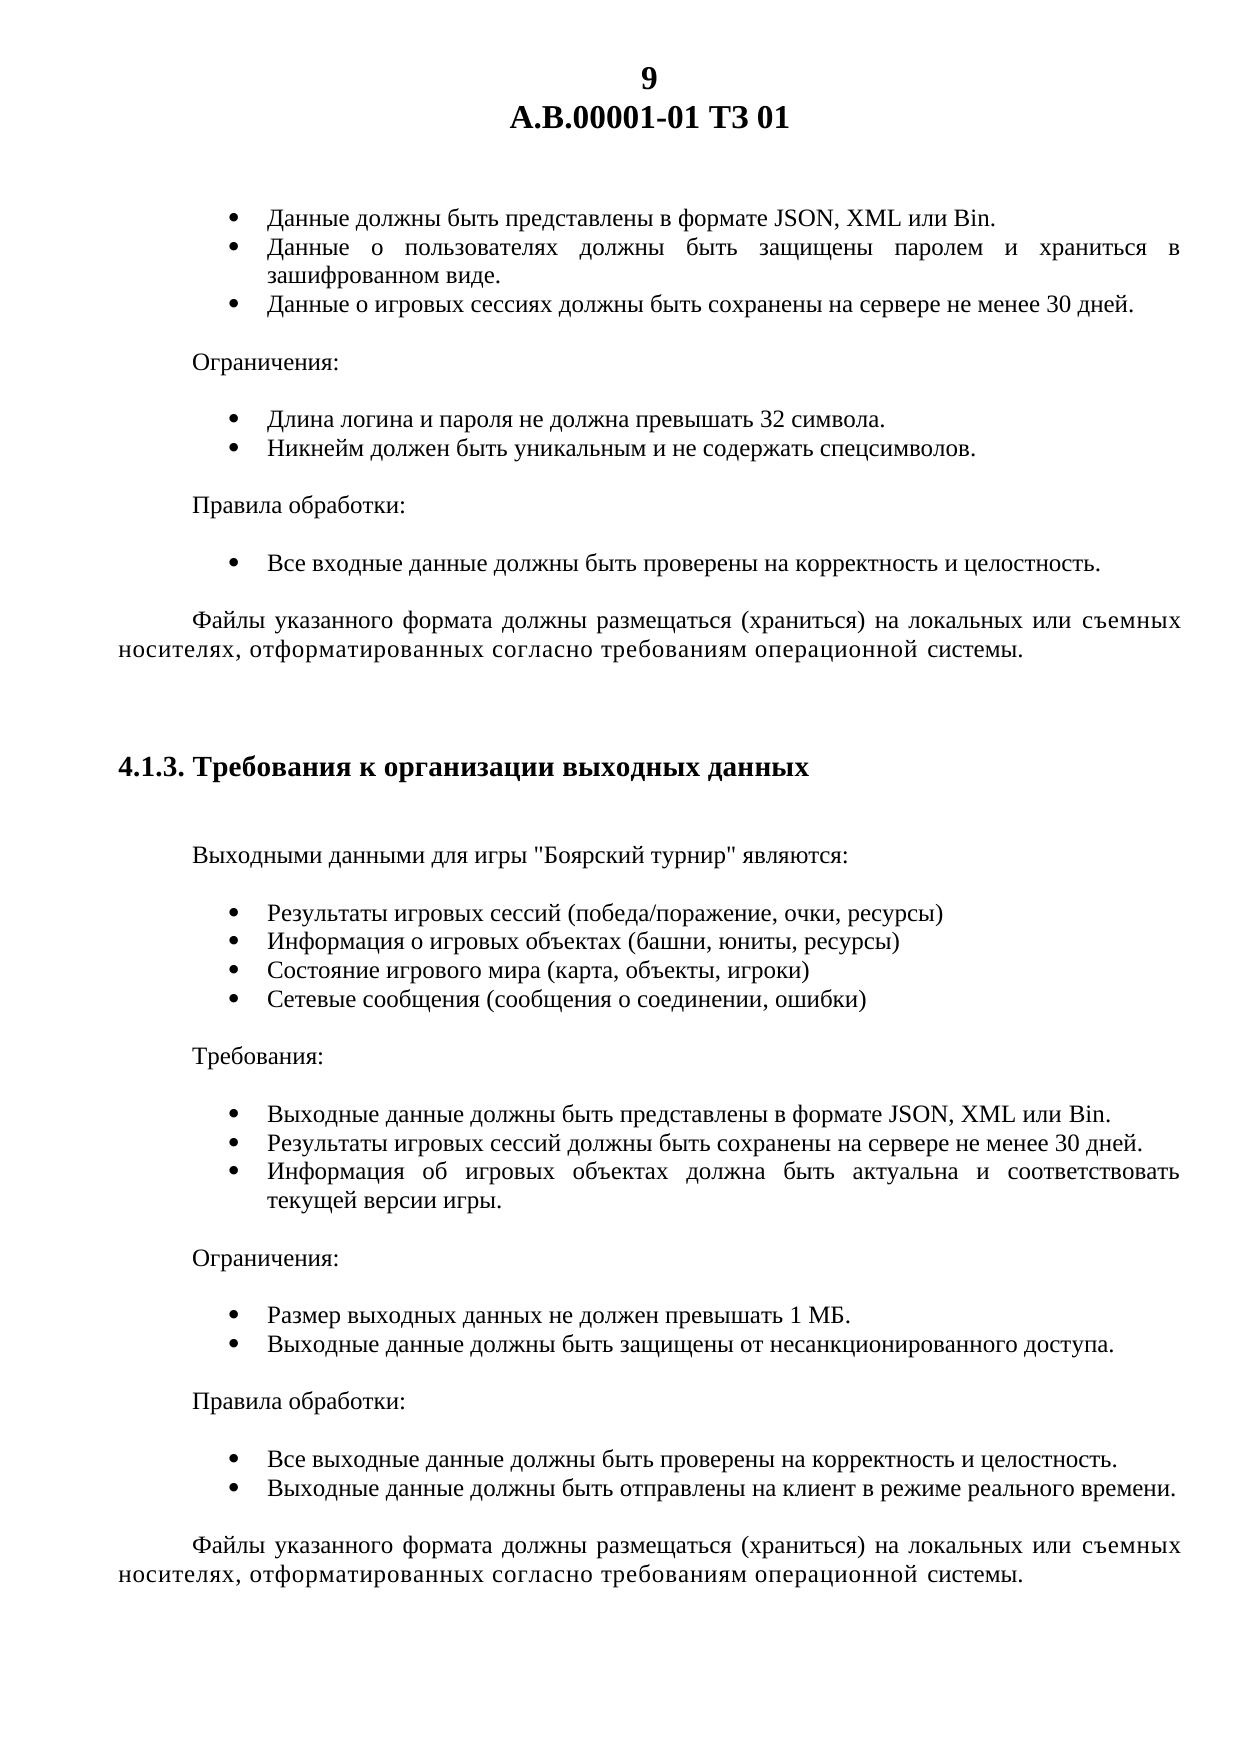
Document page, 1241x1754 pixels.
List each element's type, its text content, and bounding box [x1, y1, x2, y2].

list Все входные данные должны быть проверены на корректность и целостность. [229, 548, 1181, 577]
list Выходные данные должны быть отправлены на клиент в режиме реального времени. [229, 1473, 1181, 1501]
text Ограничения: [118, 347, 1181, 375]
list Выходные данные должны быть защищены от несанкционированного доступа. [229, 1329, 1181, 1358]
list Информация об игровых объектах должна быть актуальна и соответствовать текущей версии игры. [229, 1156, 1181, 1214]
list Результаты игровых сессий должны быть сохранены на сервере не менее 30 дней. [229, 1128, 1181, 1156]
list Результаты игровых сессий (победа/поражение, очки, ресурсы) [229, 898, 1181, 926]
list Длина логина и пароля не должна превышать 32 символа. [229, 404, 1181, 433]
text Правила обработки: [118, 490, 1181, 519]
list Данные о пользователях должны быть защищены паролем и храниться в зашифрованном виде. [229, 232, 1181, 289]
text Правила обработки: [118, 1386, 1181, 1415]
list Данные о игровых сессиях должны быть сохранены на сервере не менее 30 дней. [229, 289, 1181, 318]
list Информация о игровых объектах (башни, юниты, ресурсы) [229, 926, 1181, 955]
list Размер выходных данных не должен превышать 1 МБ. [229, 1300, 1181, 1329]
text Выходными данными для игры "Боярский турнир" являются: [118, 840, 1181, 869]
subtitle Требования к организации выходных данных [118, 749, 1181, 783]
text Файлы указанного формата должны размещаться (храниться) на локальных или съемных носителях, отформатированных согласно требованиям операционной системы. [118, 1530, 1181, 1588]
list Состояние игрового мира (карта, объекты, игроки) [229, 955, 1181, 984]
list Данные должны быть представлены в формате JSON, XML или Bin. [229, 203, 1181, 232]
text Ограничения: [118, 1243, 1181, 1271]
text Файлы указанного формата должны размещаться (храниться) на локальных или съемных носителях, отформатированных согласно требованиям операционной системы. [118, 605, 1181, 663]
text Требования: [118, 1041, 1181, 1070]
list Выходные данные должны быть представлены в формате JSON, XML или Bin. [229, 1099, 1181, 1128]
list Все выходные данные должны быть проверены на корректность и целостность. [229, 1444, 1181, 1473]
list Никнейм должен быть уникальным и не содержать спецсимволов. [229, 433, 1181, 462]
list Сетевые сообщения (сообщения о соединении, ошибки) [229, 984, 1181, 1013]
